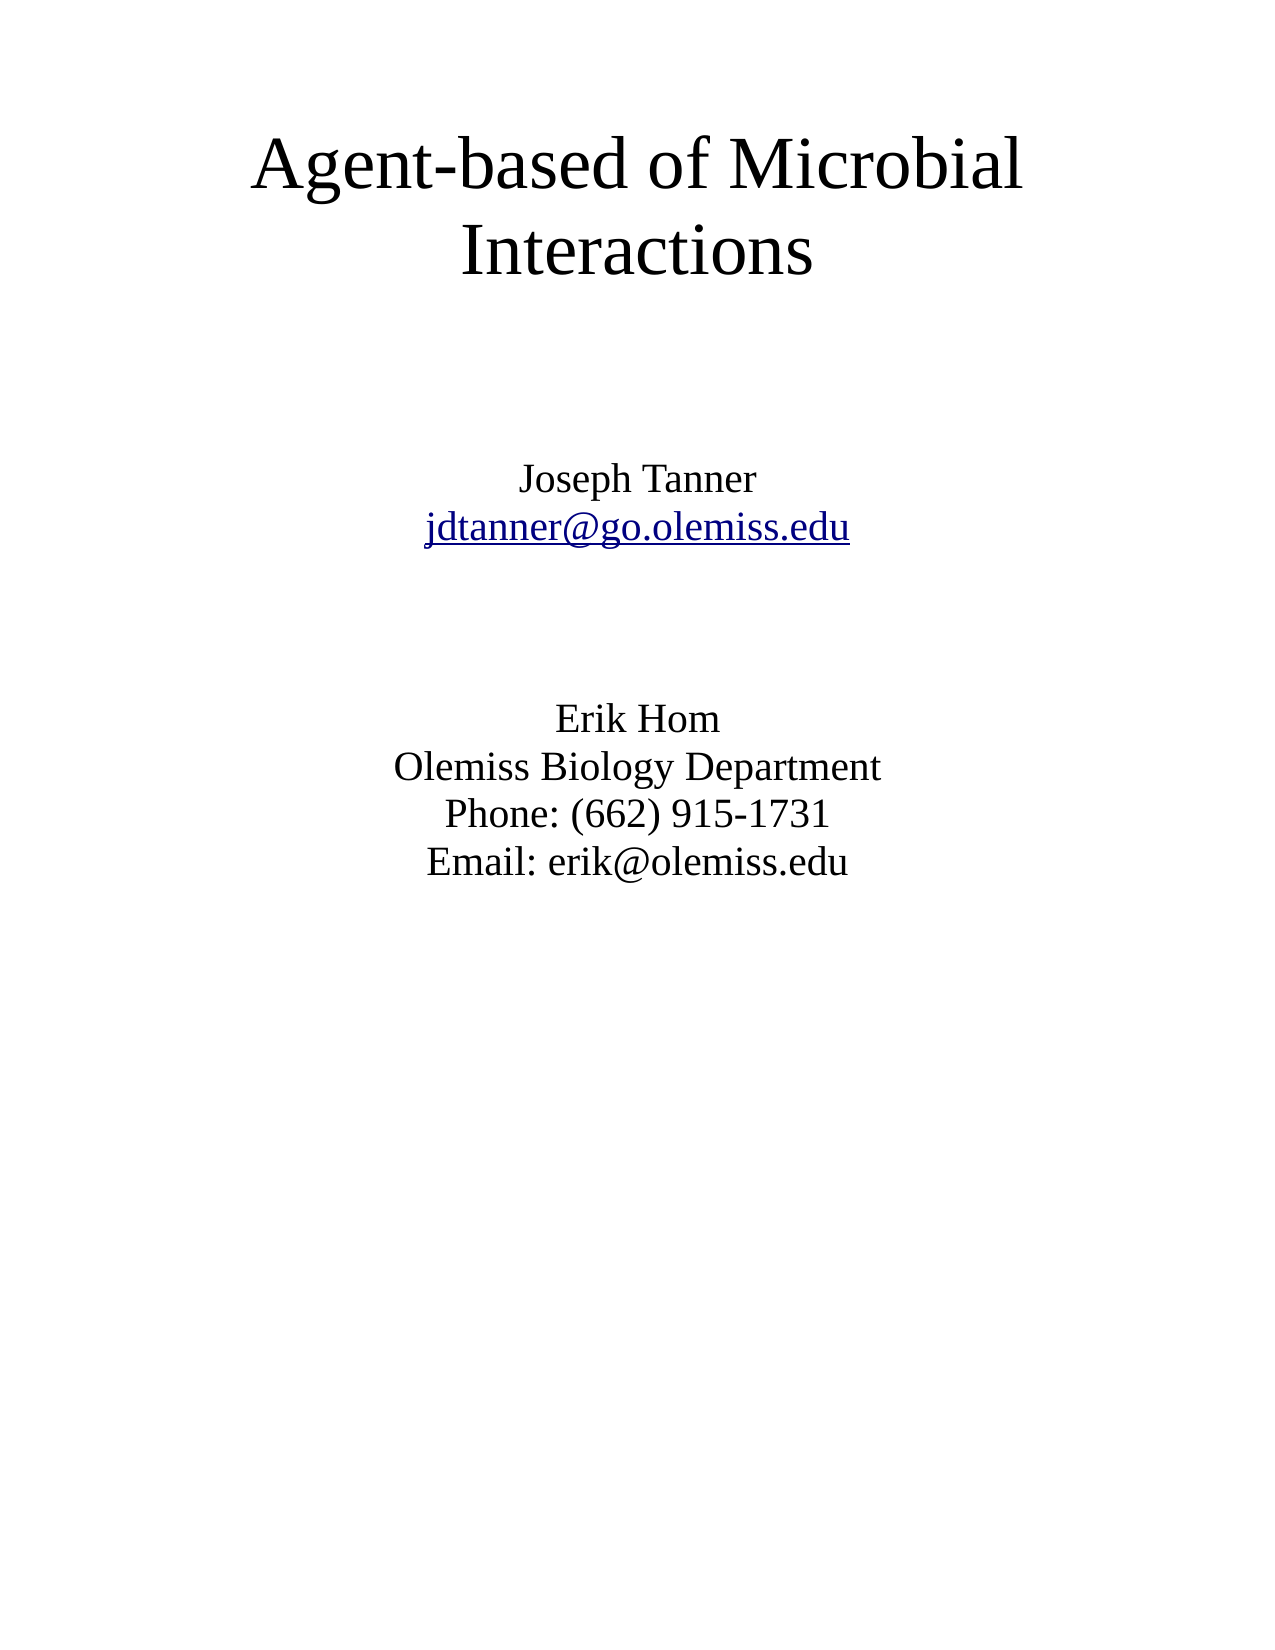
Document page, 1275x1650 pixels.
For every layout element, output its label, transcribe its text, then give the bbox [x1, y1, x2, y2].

text Erik Hom [118, 693, 1157, 741]
text Agent-based of Microbial Interactions [118, 118, 1157, 291]
text Phone: (662) 915-1731 [118, 789, 1157, 837]
text Olemiss Biology Department [118, 741, 1157, 789]
text Email: erik@olemiss.edu [118, 837, 1157, 885]
text Joseph Tanner [118, 453, 1157, 501]
text jdtanner@go.olemiss.edu [118, 501, 1157, 549]
